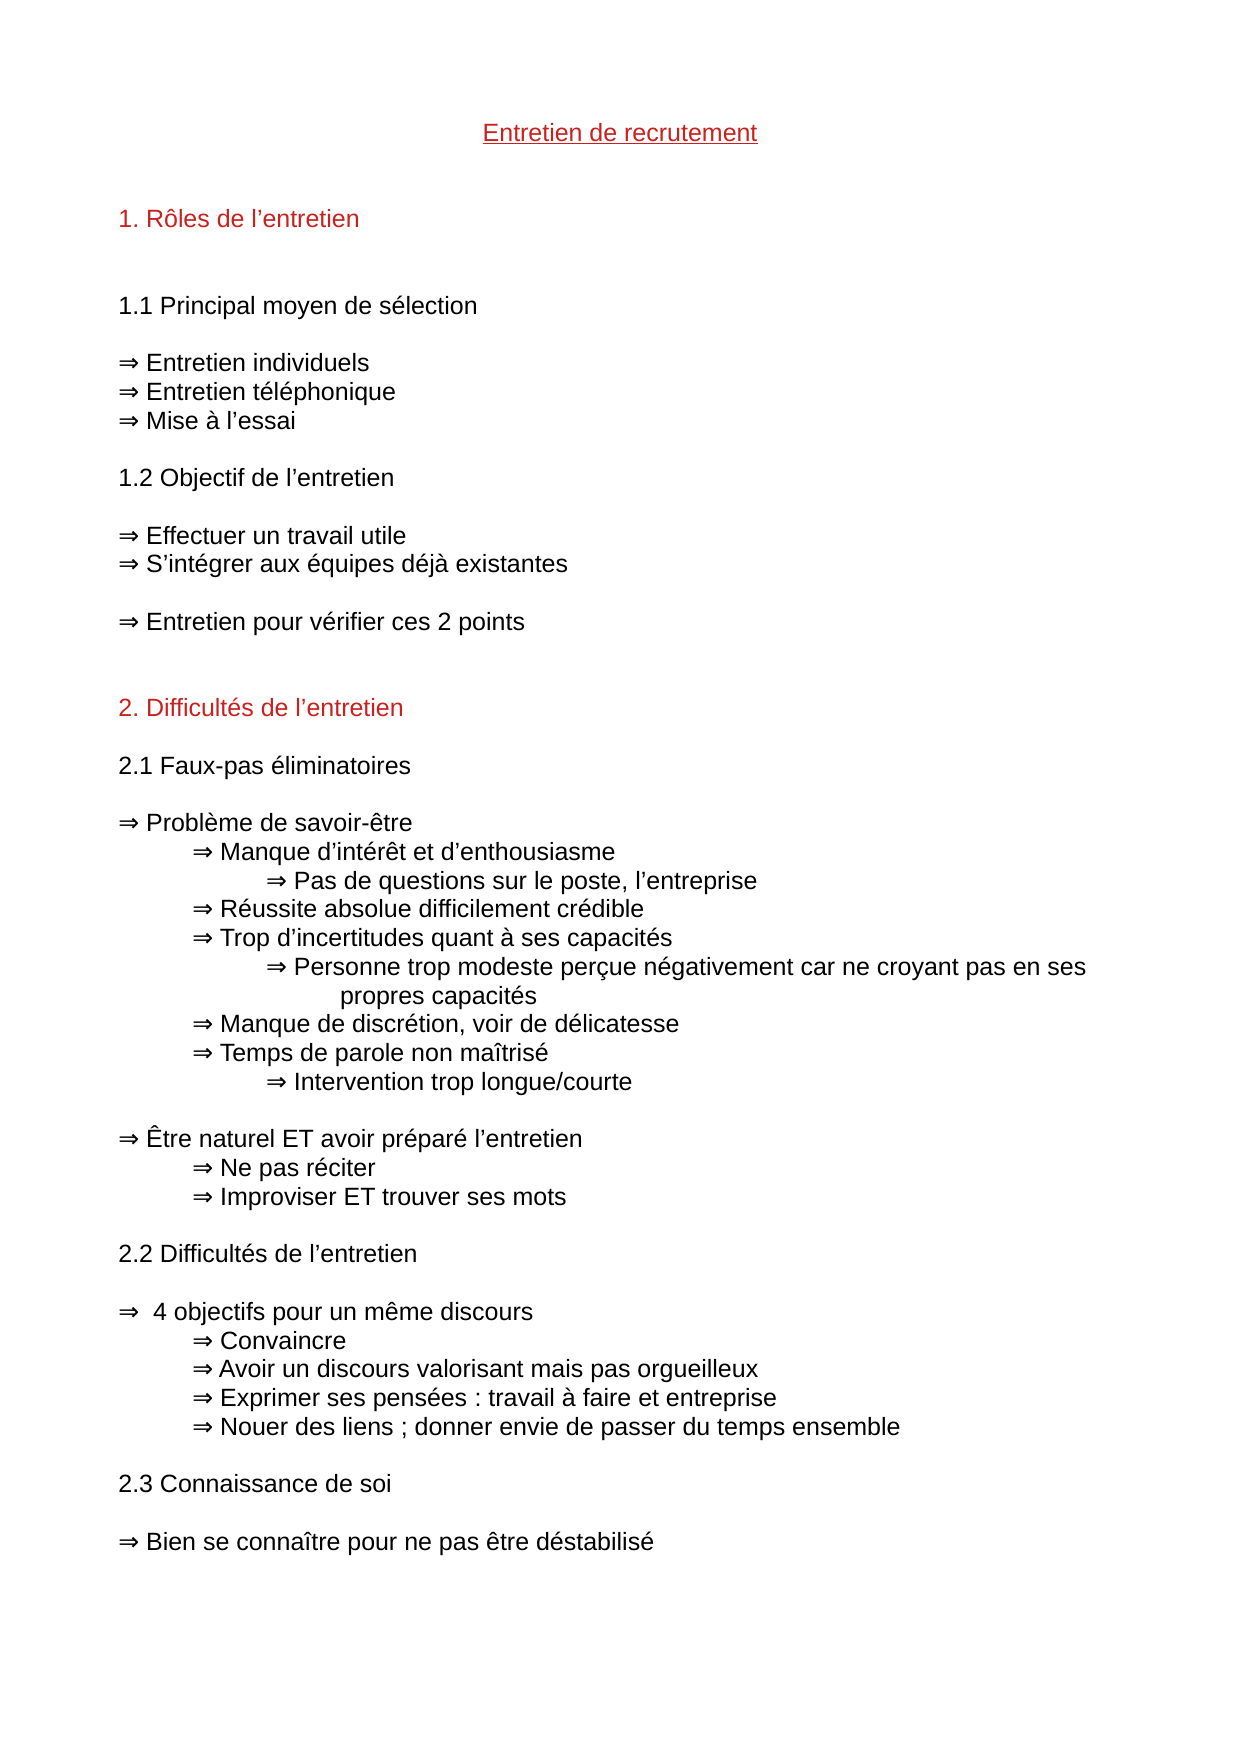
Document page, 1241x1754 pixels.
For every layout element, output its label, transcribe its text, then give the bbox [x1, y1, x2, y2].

text ⇒ Convaincre [118, 1326, 1122, 1354]
text 1.2 Objectif de l’entretien [118, 463, 1122, 492]
text ⇒ Mise à l’essai [118, 406, 1122, 434]
text 2.3 Connaissance de soi [118, 1469, 1122, 1498]
text ⇒ Entretien individuels [118, 348, 1122, 377]
text ⇒ Bien se connaître pour ne pas être déstabilisé [118, 1527, 1122, 1556]
text ⇒ Intervention trop longue/courte [118, 1067, 1122, 1096]
text 1.1 Principal moyen de sélection [118, 291, 1122, 319]
text ⇒ Effectuer un travail utile [118, 521, 1122, 549]
text ⇒ Entretien téléphonique [118, 377, 1122, 406]
text ⇒ 4 objectifs pour un même discours [118, 1297, 1122, 1326]
text 2. Difficultés de l’entretien [118, 693, 1122, 722]
text ⇒ Exprimer ses pensées : travail à faire et entreprise [118, 1383, 1122, 1412]
text ⇒ Improviser ET trouver ses mots [118, 1182, 1122, 1211]
text Entretien de recrutement [118, 118, 1122, 147]
text ⇒ Personne trop modeste perçue négativement car ne croyant pas en ses propres capacités [118, 952, 1122, 1009]
text ⇒ Entretien pour vérifier ces 2 points [118, 607, 1122, 636]
text ⇒ Pas de questions sur le poste, l’entreprise [118, 866, 1122, 894]
text ⇒ Nouer des liens ; donner envie de passer du temps ensemble [118, 1412, 1122, 1441]
text ⇒ Être naturel ET avoir préparé l’entretien [118, 1124, 1122, 1153]
text ⇒ Trop d’incertitudes quant à ses capacités [118, 923, 1122, 952]
text 2.1 Faux-pas éliminatoires [118, 751, 1122, 779]
text ⇒ S’intégrer aux équipes déjà existantes [118, 549, 1122, 578]
text ⇒ Ne pas réciter [118, 1153, 1122, 1182]
text 1. Rôles de l’entretien [118, 204, 1122, 233]
text 2.2 Difficultés de l’entretien [118, 1239, 1122, 1268]
text ⇒ Avoir un discours valorisant mais pas orgueilleux [118, 1354, 1122, 1383]
text ⇒ Manque de discrétion, voir de délicatesse [118, 1009, 1122, 1038]
text ⇒ Problème de savoir-être [118, 808, 1122, 837]
text ⇒ Temps de parole non maîtrisé [118, 1038, 1122, 1067]
text ⇒ Manque d’intérêt et d’enthousiasme [118, 837, 1122, 866]
text ⇒ Réussite absolue difficilement crédible [118, 894, 1122, 923]
